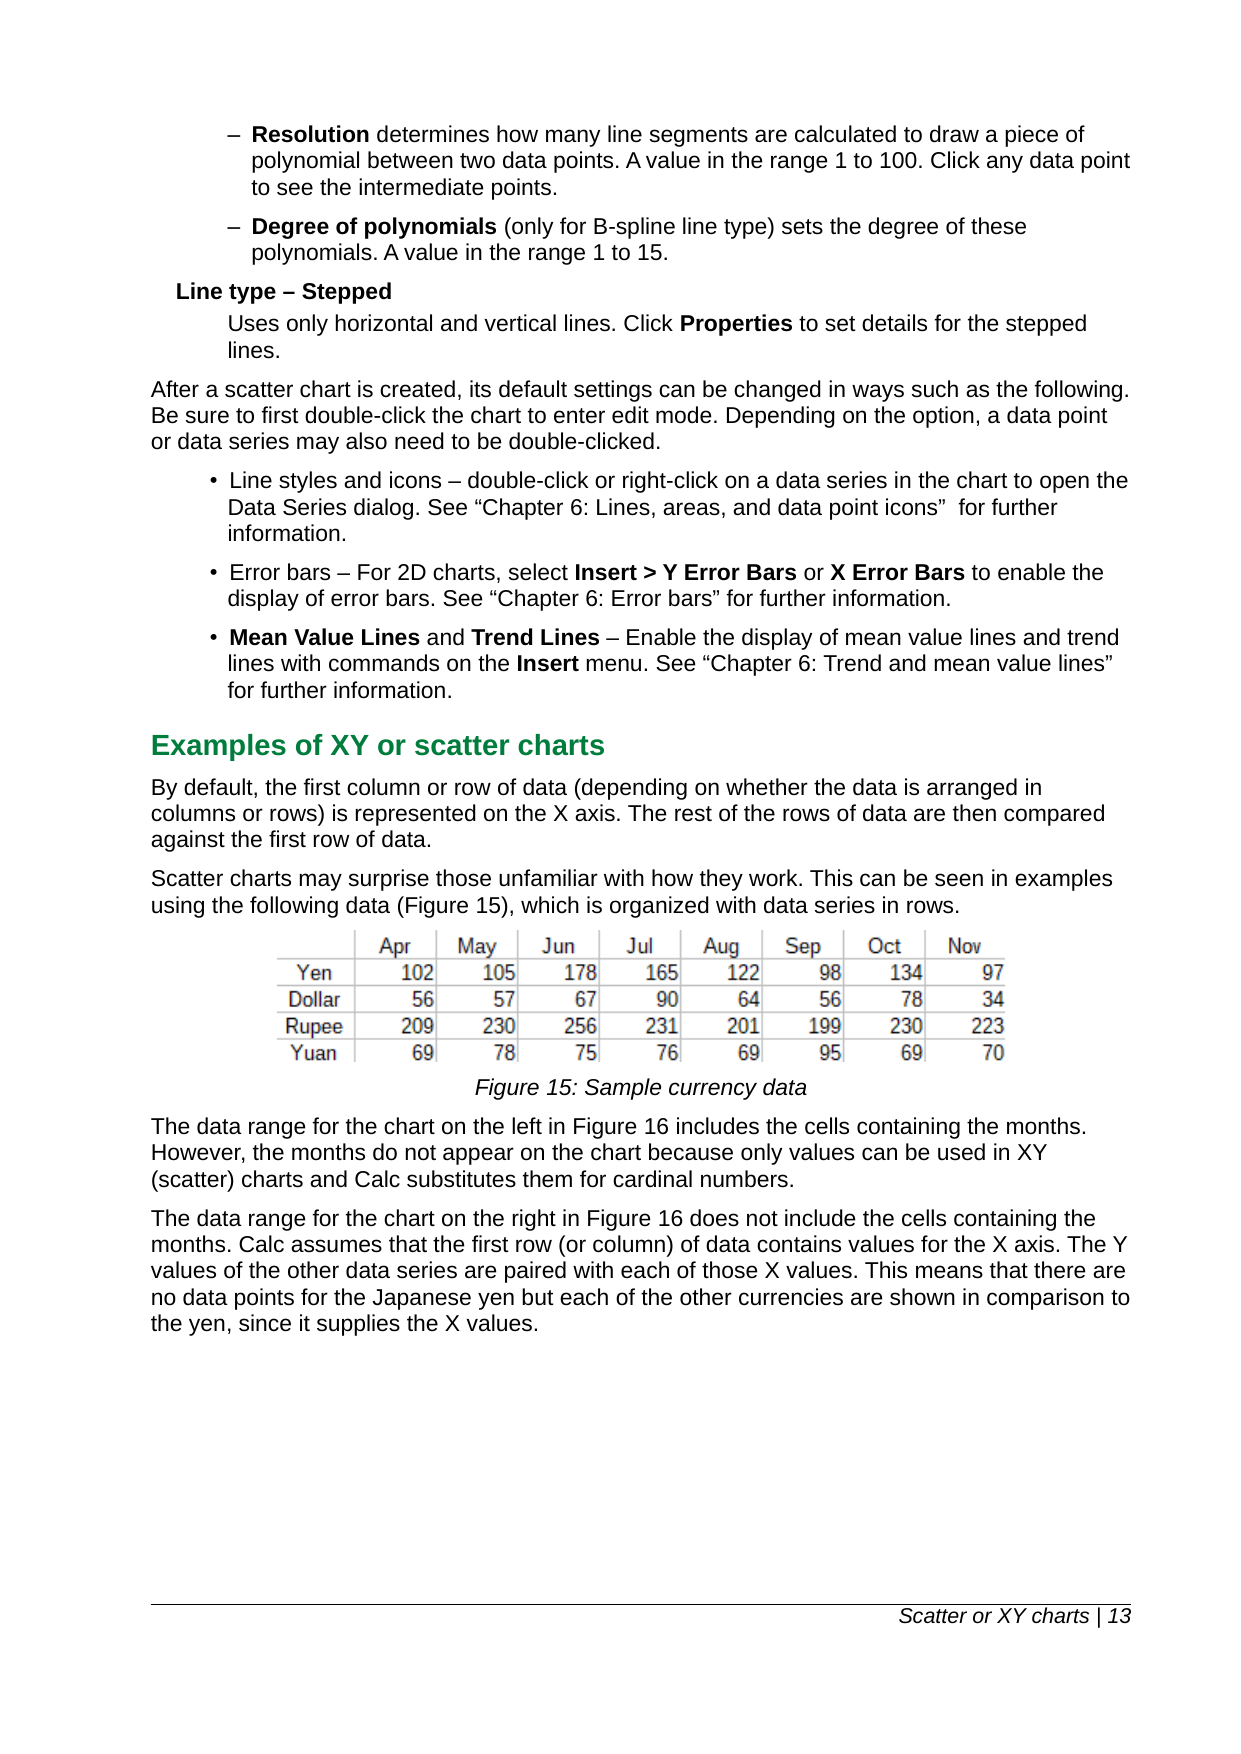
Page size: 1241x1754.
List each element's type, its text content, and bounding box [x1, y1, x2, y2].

text The data range for the chart on the left in Figure 16 includes the cells containing the months. However, the months do not appear on the chart because only values can be used in XY (scatter) charts and Calc substitutes them for cardinal numbers. [151, 1113, 1131, 1192]
text Figure 15: Sample currency data [277, 1074, 1005, 1101]
list Degree of polynomials (only for B-spline line type) sets the degree of these polynomials. A value in the range 1 to 15. [227, 213, 1131, 265]
picture [276, 930, 1005, 1062]
text The data range for the chart on the right in Figure 16 does not include the cells containing the months. Calc assumes that the first row (or column) of data contains values for the X axis. The Y values of the other data series are paired with each of those X values. This means that there are no data points for the Japanese yen but each of the other currencies are shown in comparison to the yen, since it supplies the X values. [151, 1204, 1131, 1336]
text By default, the first column or row of data (depending on whether the data is arranged in columns or rows) is represented on the X axis. The rest of the rows of data are then compared against the first row of data. [151, 774, 1131, 853]
text Line type – Stepped [176, 278, 1131, 304]
list After a scatter chart is created, its default settings can be changed in ways such as the following. Be sure to first double-click the chart to enter edit mode. Depending on the option, a data point or data series may also need to be double-clicked. [151, 376, 1131, 455]
list Line styles and icons – double-click or right-click on a data series in the chart to open the Data Series dialog. See “Chapter 6: Lines, areas, and data point icons” for further information. [209, 467, 1131, 546]
text Scatter charts may surprise those unfamiliar with how they work. This can be seen in examples using the following data (Figure 15), which is organized with data series in rows. [151, 865, 1131, 918]
text Uses only horizontal and vertical lines. Click Properties to set details for the stepped lines. [227, 310, 1131, 363]
list Resolution determines how many line segments are calculated to draw a piece of polynomial between two data points. A value in the range 1 to 100. Click any data point to see the intermediate points. [227, 121, 1131, 200]
list Mean Value Lines and Trend Lines – Enable the display of mean value lines and trend lines with commands on the Insert menu. See “Chapter 6: Trend and mean value lines” for further information. [209, 624, 1131, 703]
subtitle Examples of XY or scatter charts [151, 728, 1131, 761]
list Error bars – For 2D charts, select Insert > Y Error Bars or X Error Bars to enable the display of error bars. See “Chapter 6: Error bars” for further information. [209, 559, 1131, 611]
